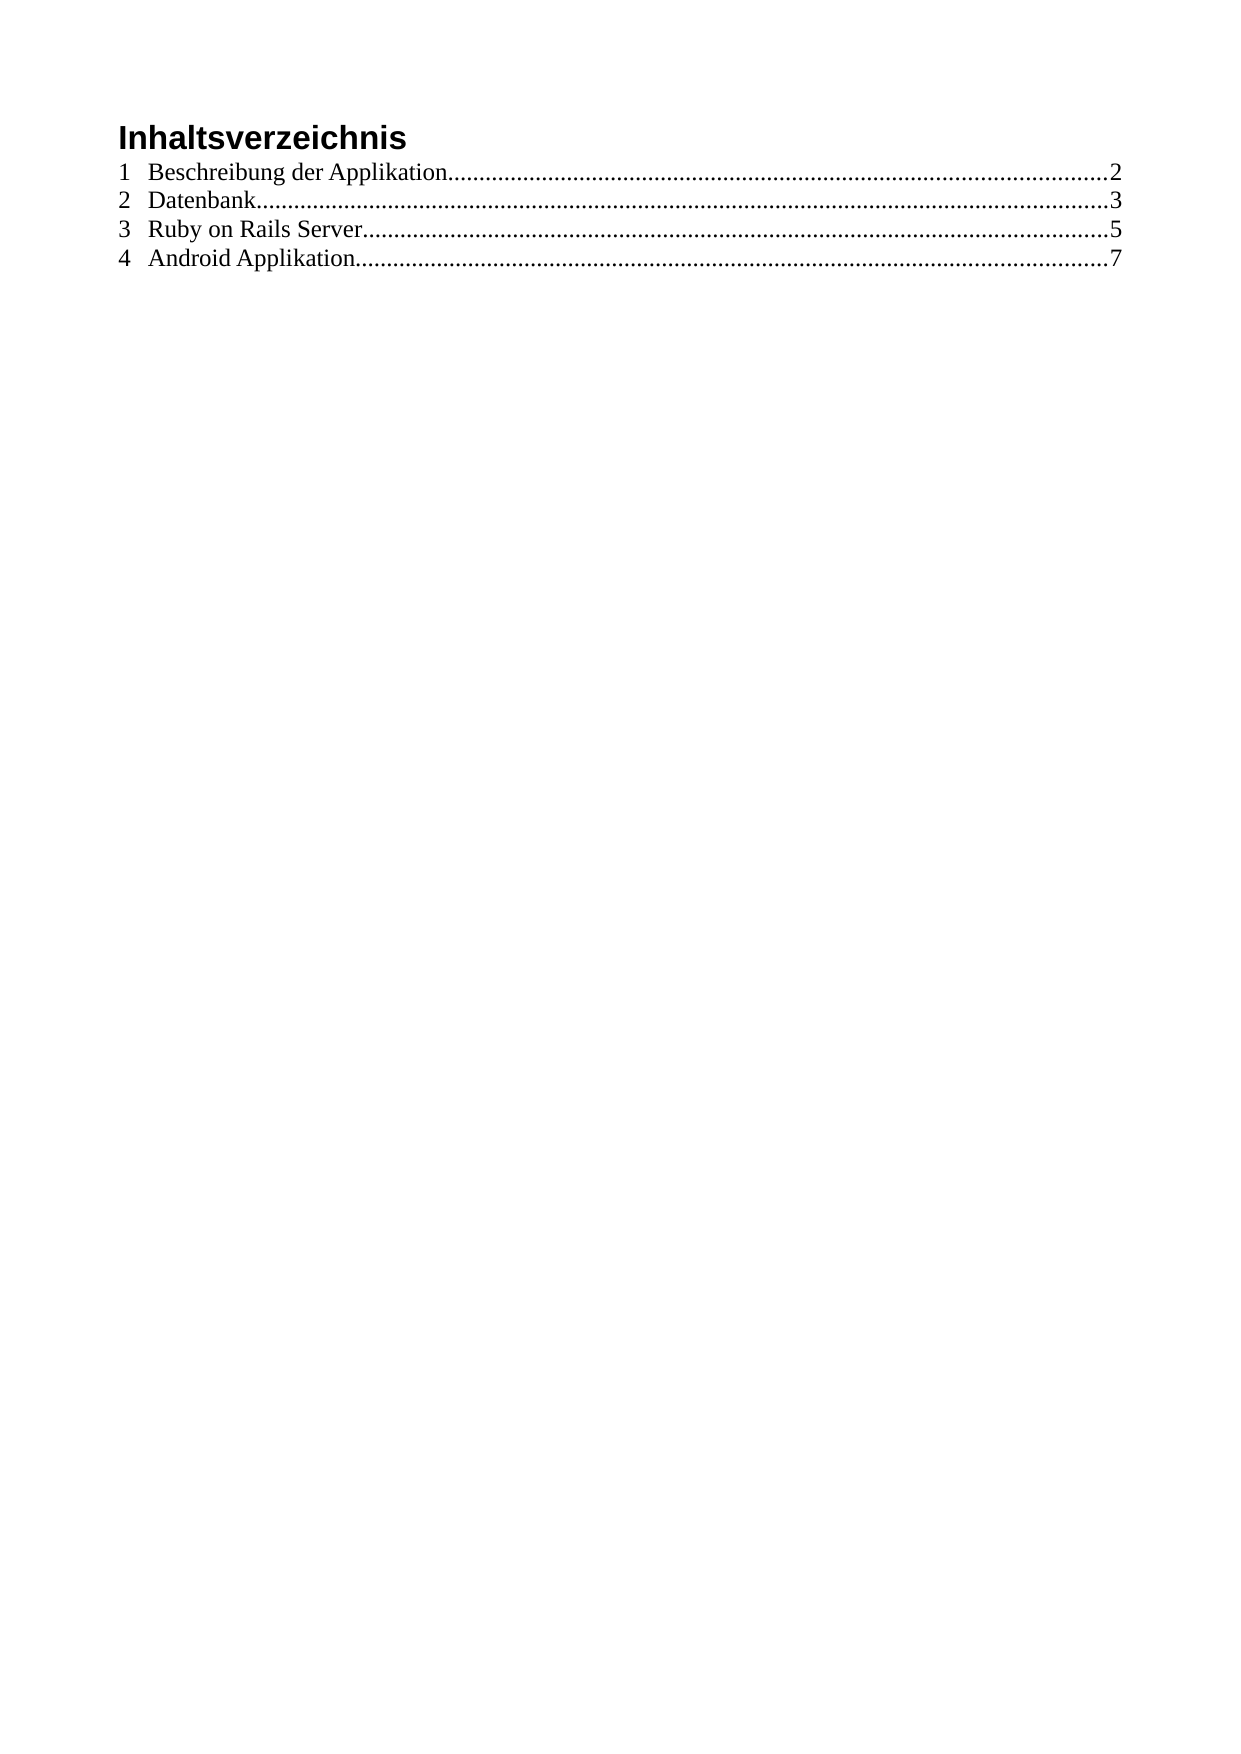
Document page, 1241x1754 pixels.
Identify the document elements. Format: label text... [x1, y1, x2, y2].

text 2 Datenbank 3 [118, 185, 1122, 214]
text 3 Ruby on Rails Server 5 [118, 214, 1122, 243]
text 1 Beschreibung der Applikation 2 [118, 157, 1122, 185]
text 4 Android Applikation 7 [118, 243, 1122, 272]
subtitle Inhaltsverzeichnis [118, 118, 1122, 157]
